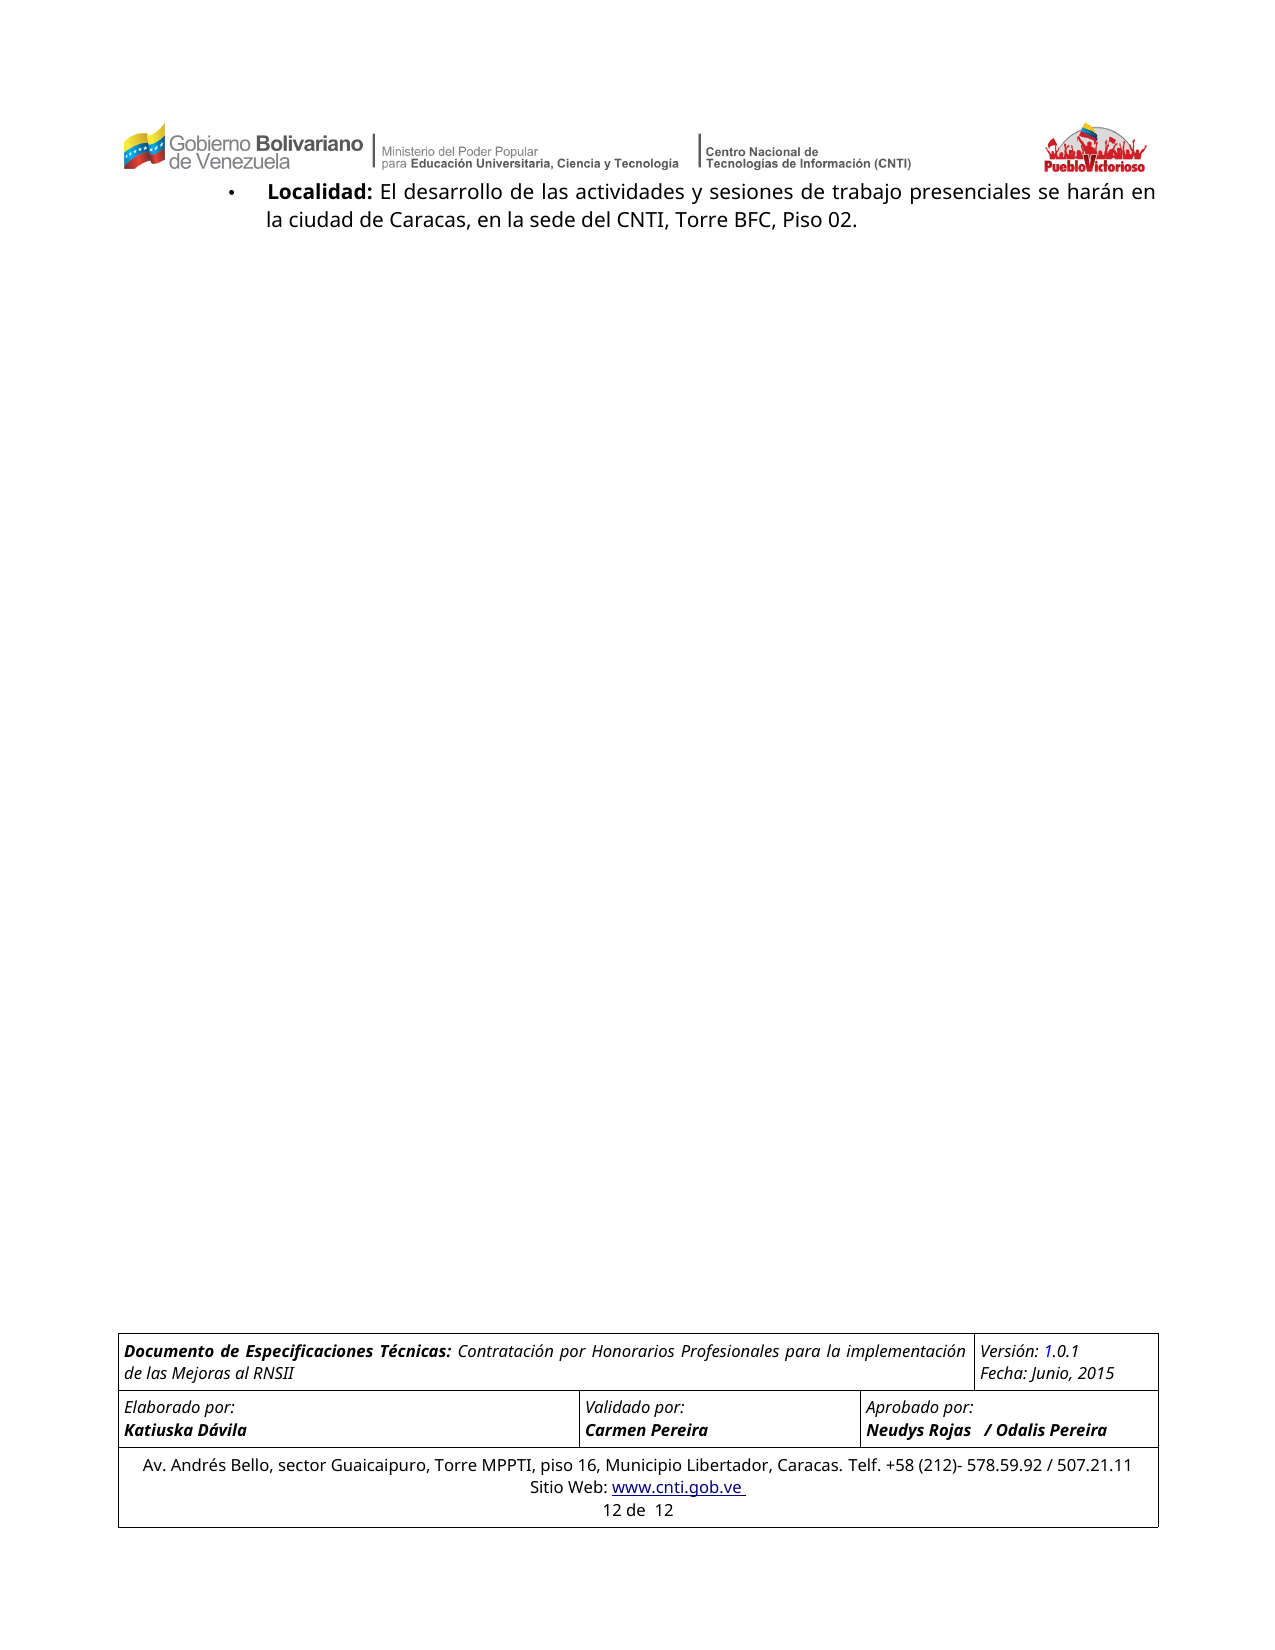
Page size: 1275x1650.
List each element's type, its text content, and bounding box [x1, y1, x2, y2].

picture [118, 118, 1157, 176]
list Localidad: El desarrollo de las actividades y sesiones de trabajo presenciales se harán en la ciudad de Caracas, en la sede del CNTI, Torre BFC, Piso 02. [228, 177, 1157, 234]
